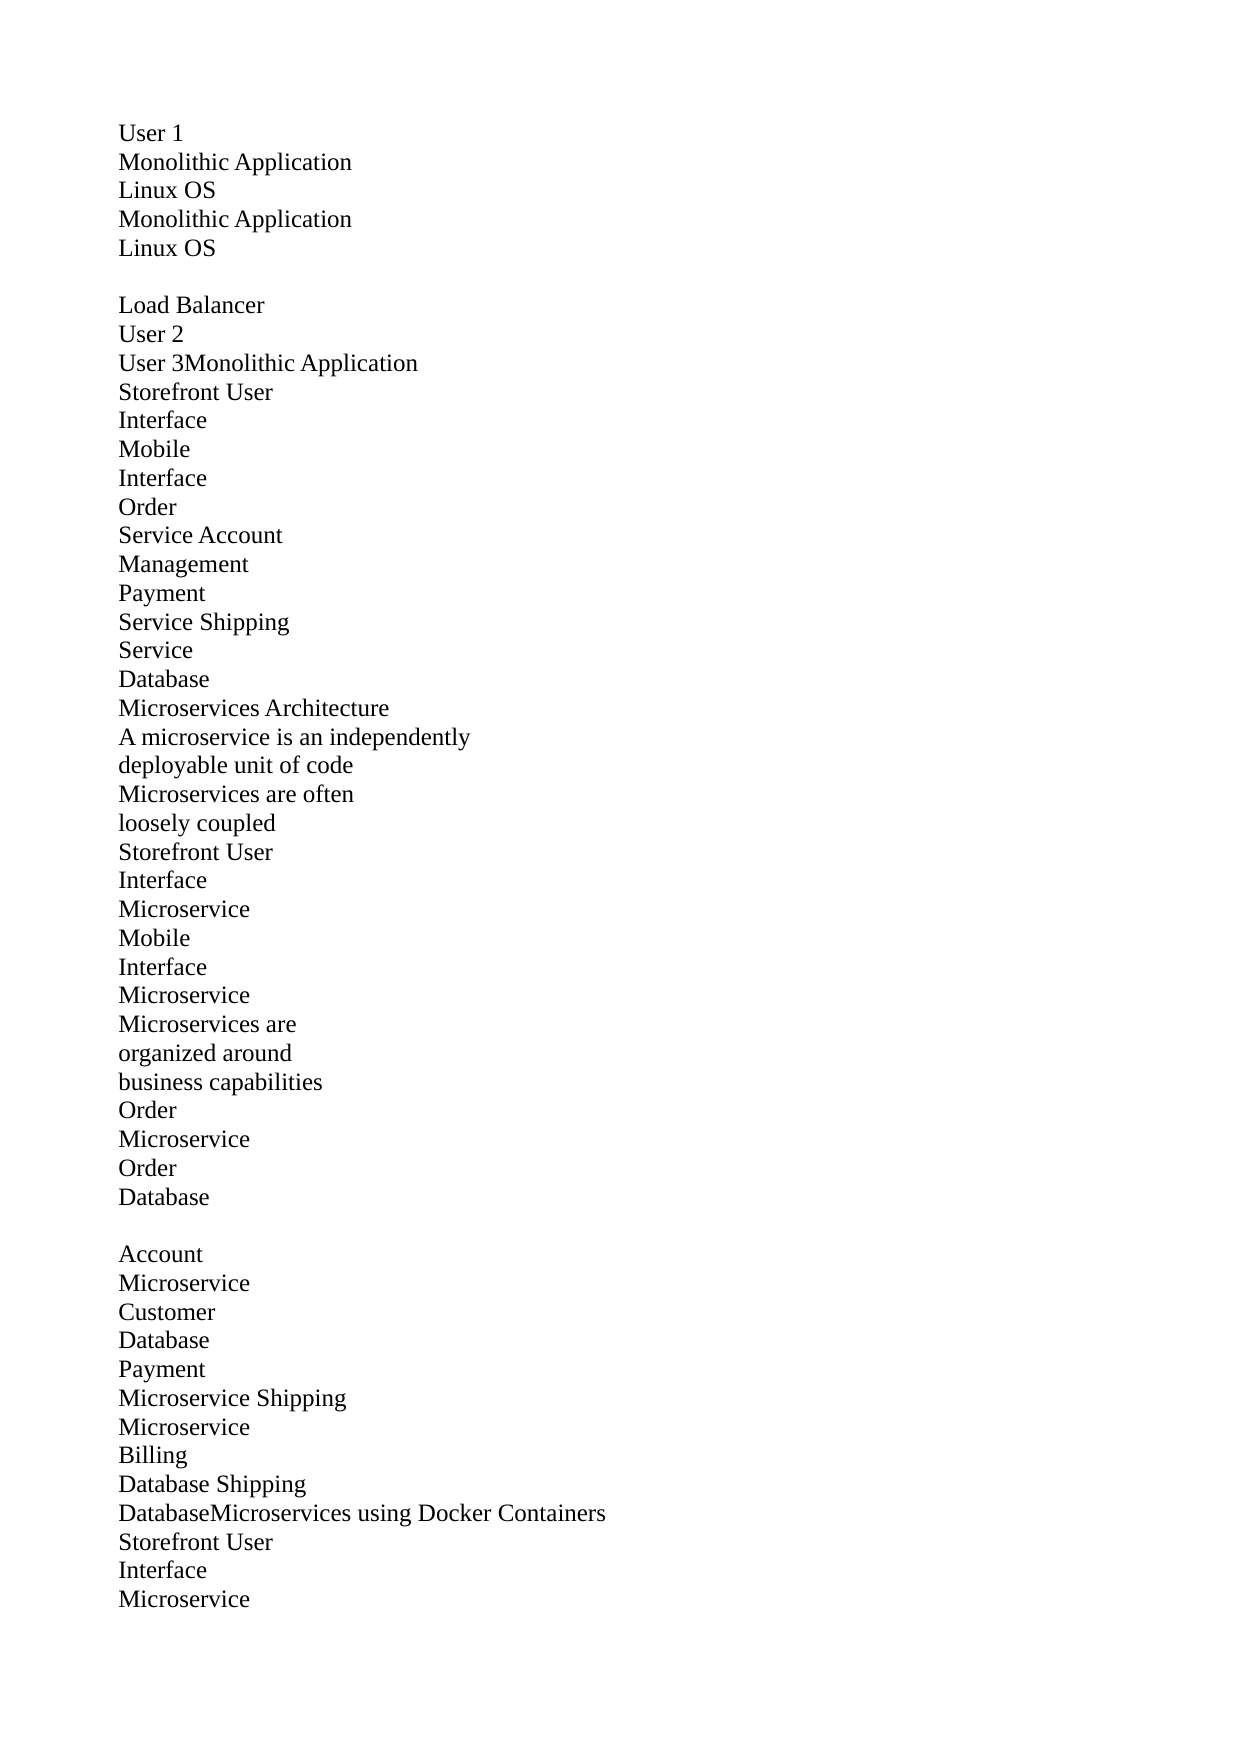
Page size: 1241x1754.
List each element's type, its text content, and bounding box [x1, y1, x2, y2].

text Microservice [118, 1584, 1122, 1613]
text Microservices are often [118, 779, 1122, 808]
text Interface [118, 1556, 1122, 1584]
text A microservice is an independently [118, 722, 1122, 751]
text Microservices Architecture [118, 693, 1122, 722]
text Service Account [118, 521, 1122, 549]
text Database [118, 1182, 1122, 1211]
text Order [118, 1153, 1122, 1182]
text Database [118, 664, 1122, 693]
text Management [118, 549, 1122, 578]
text Interface [118, 463, 1122, 492]
text Storefront User [118, 1527, 1122, 1556]
text User 2 [118, 319, 1122, 348]
text Interface [118, 952, 1122, 981]
text Monolithic Application [118, 204, 1122, 233]
text loosely coupled [118, 808, 1122, 837]
text User 3Monolithic Application [118, 348, 1122, 377]
text Service [118, 636, 1122, 664]
text Account [118, 1239, 1122, 1268]
text DatabaseMicroservices using Docker Containers [118, 1498, 1122, 1527]
text Order [118, 492, 1122, 521]
text User 1 [118, 118, 1122, 147]
text Service Shipping [118, 607, 1122, 636]
text Customer [118, 1297, 1122, 1326]
text Billing [118, 1441, 1122, 1469]
text Linux OS [118, 233, 1122, 262]
text Microservice [118, 1268, 1122, 1297]
text Order [118, 1096, 1122, 1124]
text Microservice [118, 1124, 1122, 1153]
text Storefront User [118, 377, 1122, 406]
text business capabilities [118, 1067, 1122, 1096]
text Interface [118, 866, 1122, 894]
text Payment [118, 578, 1122, 607]
text Microservice [118, 894, 1122, 923]
text Interface [118, 406, 1122, 434]
text Mobile [118, 923, 1122, 952]
text Load Balancer [118, 291, 1122, 319]
text Microservice [118, 981, 1122, 1009]
text Microservice Shipping [118, 1383, 1122, 1412]
text Microservice [118, 1412, 1122, 1441]
text Database Shipping [118, 1469, 1122, 1498]
text deployable unit of code [118, 751, 1122, 779]
text Linux OS [118, 176, 1122, 204]
text organized around [118, 1038, 1122, 1067]
text Payment [118, 1354, 1122, 1383]
text Monolithic Application [118, 147, 1122, 176]
text Database [118, 1326, 1122, 1354]
text Microservices are [118, 1009, 1122, 1038]
text Mobile [118, 434, 1122, 463]
text Storefront User [118, 837, 1122, 866]
